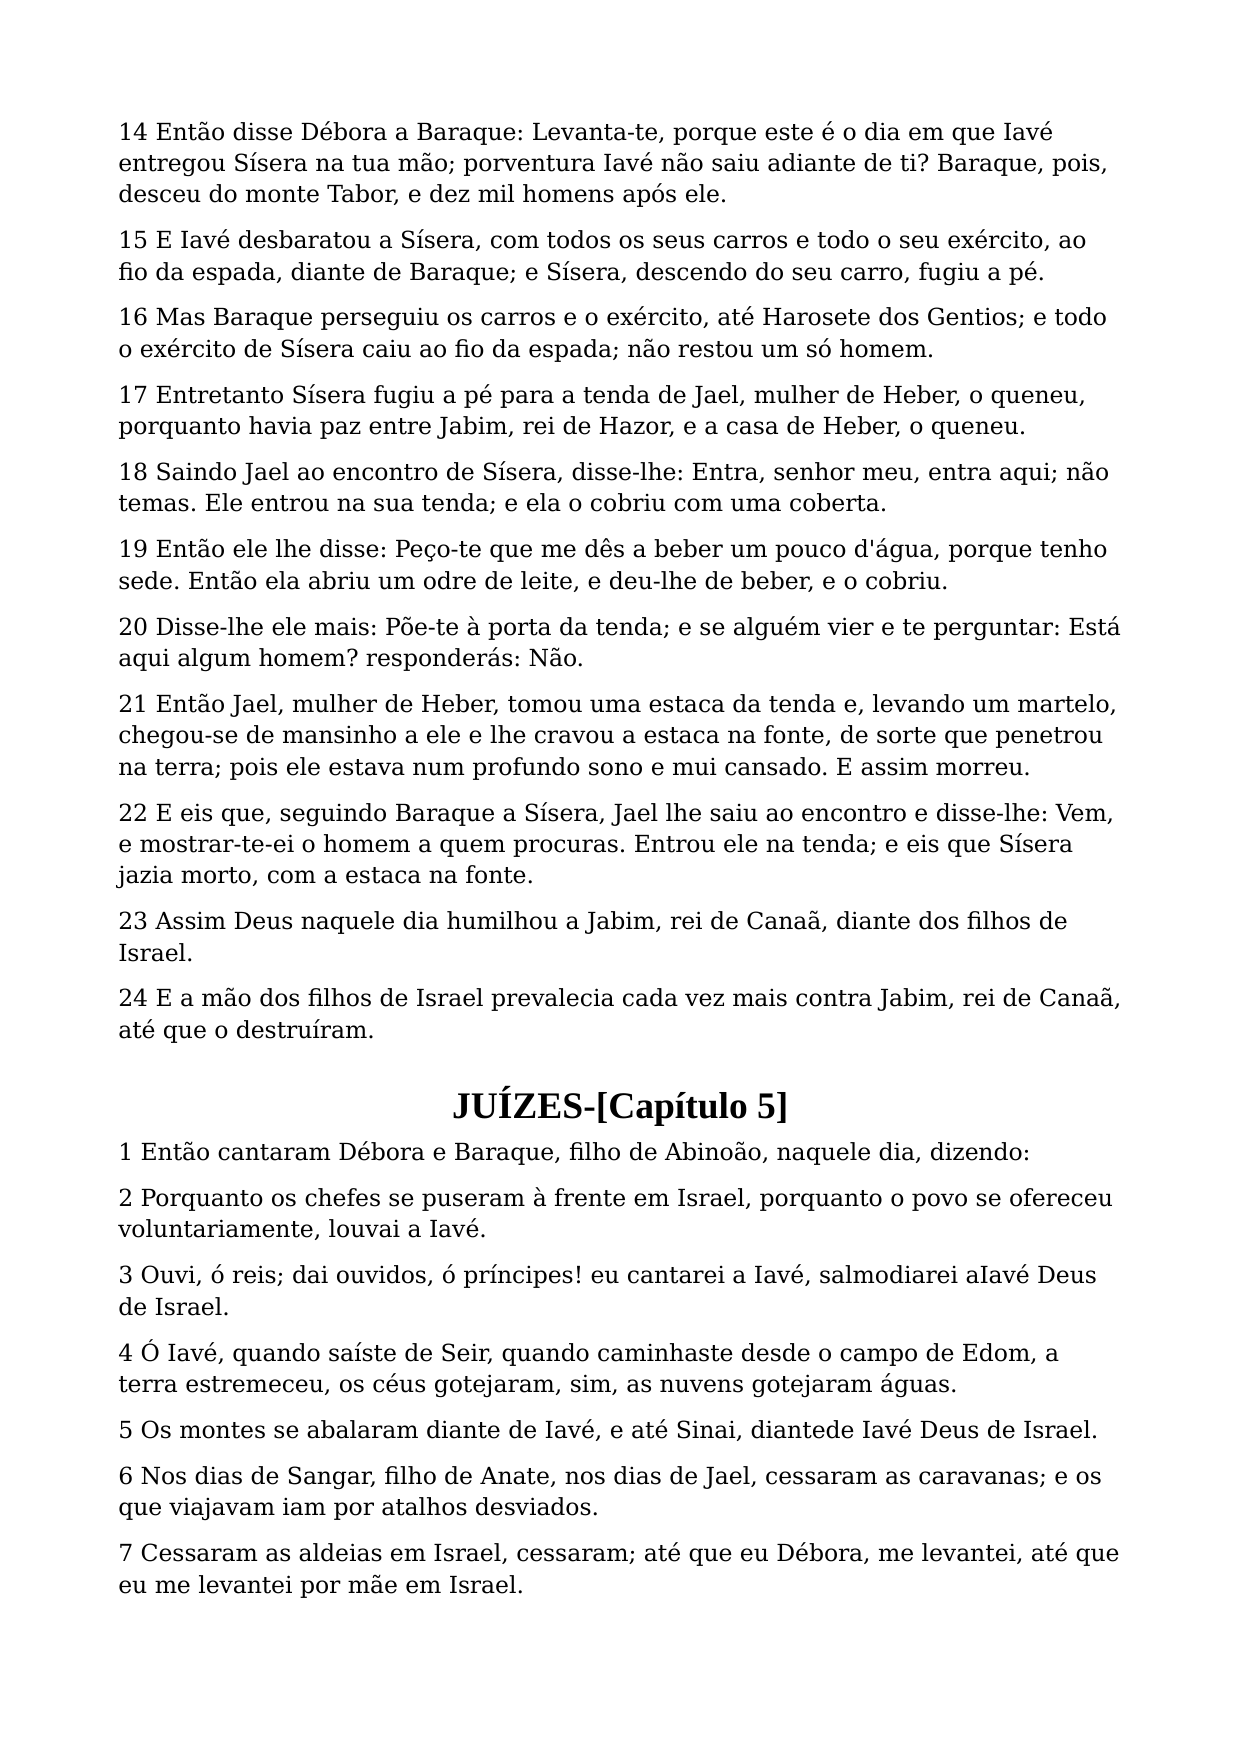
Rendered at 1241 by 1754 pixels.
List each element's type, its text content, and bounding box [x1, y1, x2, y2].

text 18 Saindo Jael ao encontro de Sísera, disse-lhe: Entra, senhor meu, entra aqui; não temas. Ele entrou na sua tenda; e ela o cobriu com uma coberta. [118, 459, 1122, 517]
subtitle JUÍZES-[Capítulo 5] [118, 1083, 1122, 1126]
text 23 Assim Deus naquele dia humilhou a Jabim, rei de Canaã, diante dos filhos de Israel. [118, 908, 1122, 966]
text 2 Porquanto os chefes se puseram à frente em Israel, porquanto o povo se ofereceu voluntariamente, louvai a Iavé. [118, 1185, 1122, 1243]
text 16 Mas Baraque perseguiu os carros e o exército, até Harosete dos Gentios; e todo o exército de Sísera caiu ao fio da espada; não restou um só homem. [118, 304, 1122, 363]
text 21 Então Jael, mulher de Heber, tomou uma estaca da tenda e, levando um martelo, chegou-se de mansinho a ele e lhe cravou a estaca na fonte, de sorte que penetrou na terra; pois ele estava num profundo sono e mui cansado. E assim morreu. [118, 691, 1122, 781]
text 5 Os montes se abalaram diante de Iavé, e até Sinai, diantede Iavé Deus de Israel. [118, 1417, 1122, 1444]
text 7 Cessaram as aldeias em Israel, cessaram; até que eu Débora, me levantei, até que eu me levantei por mãe em Israel. [118, 1540, 1122, 1598]
text 24 E a mão dos filhos de Israel prevalecia cada vez mais contra Jabim, rei de Canaã, até que o destruíram. [118, 985, 1122, 1044]
text 4 Ó Iavé, quando saíste de Seir, quando caminhaste desde o campo de Edom, a terra estremeceu, os céus gotejaram, sim, as nuvens gotejaram águas. [118, 1339, 1122, 1398]
text 1 Então cantaram Débora e Baraque, filho de Abinoão, naquele dia, dizendo: [118, 1139, 1122, 1166]
text 19 Então ele lhe disse: Peço-te que me dês a beber um pouco d'água, porque tenho sede. Então ela abriu um odre de leite, e deu-lhe de beber, e o cobriu. [118, 536, 1122, 594]
text 15 E Iavé desbaratou a Sísera, com todos os seus carros e todo o seu exército, ao fio da espada, diante de Baraque; e Sísera, descendo do seu carro, fugiu a pé. [118, 227, 1122, 285]
text 22 E eis que, seguindo Baraque a Sísera, Jael lhe saiu ao encontro e disse-lhe: Vem, e mostrar-te-ei o homem a quem procuras. Entrou ele na tenda; e eis que Sísera jazia morto, com a estaca na fonte. [118, 799, 1122, 889]
text 6 Nos dias de Sangar, filho de Anate, nos dias de Jael, cessaram as caravanas; e os que viajavam iam por atalhos desviados. [118, 1463, 1122, 1521]
text 17 Entretanto Sísera fugiu a pé para a tenda de Jael, mulher de Heber, o queneu, porquanto havia paz entre Jabim, rei de Hazor, e a casa de Heber, o queneu. [118, 381, 1122, 440]
text 3 Ouvi, ó reis; dai ouvidos, ó príncipes! eu cantarei a Iavé, salmodiarei aIavé Deus de Israel. [118, 1262, 1122, 1321]
text 20 Disse-lhe ele mais: Põe-te à porta da tenda; e se alguém vier e te perguntar: Está aqui algum homem? responderás: Não. [118, 613, 1122, 672]
text 14 Então disse Débora a Baraque: Levanta-te, porque este é o dia em que Iavé entregou Sísera na tua mão; porventura Iavé não saiu adiante de ti? Baraque, pois, desceu do monte Tabor, e dez mil homens após ele. [118, 118, 1122, 208]
